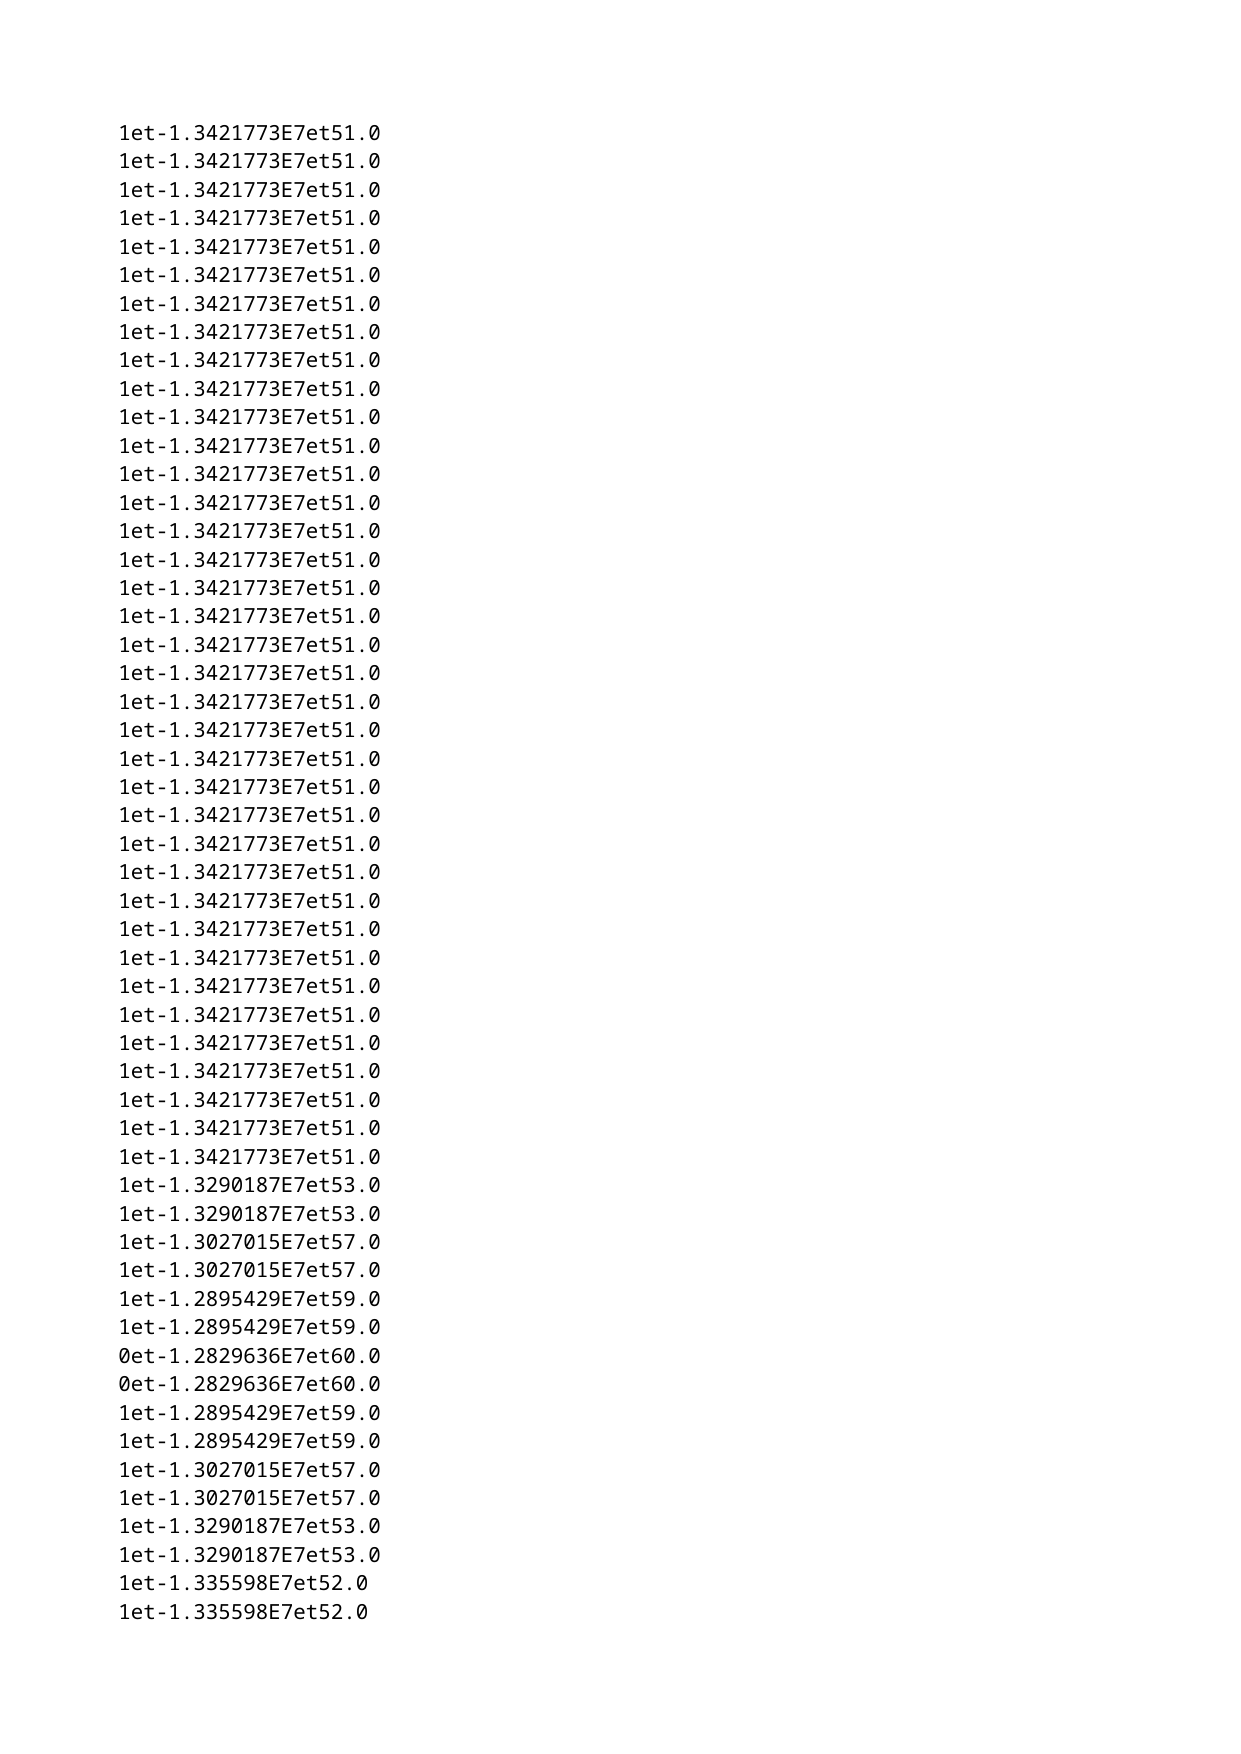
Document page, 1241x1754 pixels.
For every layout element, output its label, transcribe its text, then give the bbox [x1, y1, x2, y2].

text 1et-1.3421773E7et51.0 [118, 573, 1122, 602]
text 1et-1.3421773E7et51.0 [118, 232, 1122, 260]
text 1et-1.3421773E7et51.0 [118, 488, 1122, 516]
text 1et-1.3421773E7et51.0 [118, 374, 1122, 402]
text 1et-1.3421773E7et51.0 [118, 630, 1122, 658]
text 1et-1.3421773E7et51.0 [118, 118, 1122, 147]
text 1et-1.3421773E7et51.0 [118, 1113, 1122, 1142]
text 1et-1.3421773E7et51.0 [118, 886, 1122, 914]
text 1et-1.3421773E7et51.0 [118, 971, 1122, 1000]
text 1et-1.3421773E7et51.0 [118, 516, 1122, 545]
text 0et-1.2829636E7et60.0 [118, 1341, 1122, 1369]
text 1et-1.3421773E7et51.0 [118, 346, 1122, 374]
text 1et-1.3421773E7et51.0 [118, 943, 1122, 971]
text 1et-1.335598E7et52.0 [118, 1597, 1122, 1625]
text 1et-1.3421773E7et51.0 [118, 602, 1122, 630]
text 1et-1.2895429E7et59.0 [118, 1398, 1122, 1426]
text 1et-1.3290187E7et53.0 [118, 1170, 1122, 1199]
text 1et-1.3421773E7et51.0 [118, 545, 1122, 573]
text 1et-1.3421773E7et51.0 [118, 289, 1122, 317]
text 1et-1.3027015E7et57.0 [118, 1483, 1122, 1512]
text 1et-1.3421773E7et51.0 [118, 715, 1122, 744]
text 1et-1.3421773E7et51.0 [118, 1057, 1122, 1085]
text 1et-1.3421773E7et51.0 [118, 772, 1122, 801]
text 1et-1.3027015E7et57.0 [118, 1227, 1122, 1256]
text 1et-1.3290187E7et53.0 [118, 1199, 1122, 1227]
text 1et-1.3290187E7et53.0 [118, 1512, 1122, 1540]
text 1et-1.3421773E7et51.0 [118, 658, 1122, 687]
text 1et-1.3421773E7et51.0 [118, 402, 1122, 431]
text 1et-1.3421773E7et51.0 [118, 147, 1122, 175]
text 1et-1.335598E7et52.0 [118, 1568, 1122, 1597]
text 1et-1.3421773E7et51.0 [118, 857, 1122, 886]
text 1et-1.3421773E7et51.0 [118, 459, 1122, 488]
text 1et-1.2895429E7et59.0 [118, 1312, 1122, 1341]
text 1et-1.3421773E7et51.0 [118, 914, 1122, 943]
text 1et-1.3421773E7et51.0 [118, 1028, 1122, 1057]
text 1et-1.3027015E7et57.0 [118, 1455, 1122, 1483]
text 1et-1.3421773E7et51.0 [118, 175, 1122, 203]
text 1et-1.3421773E7et51.0 [118, 687, 1122, 715]
text 1et-1.3421773E7et51.0 [118, 1142, 1122, 1170]
text 1et-1.3421773E7et51.0 [118, 317, 1122, 346]
text 1et-1.3421773E7et51.0 [118, 1085, 1122, 1113]
text 1et-1.3421773E7et51.0 [118, 829, 1122, 857]
text 1et-1.2895429E7et59.0 [118, 1284, 1122, 1312]
text 1et-1.3290187E7et53.0 [118, 1540, 1122, 1568]
text 1et-1.3421773E7et51.0 [118, 431, 1122, 459]
text 1et-1.3421773E7et51.0 [118, 203, 1122, 232]
text 1et-1.3421773E7et51.0 [118, 1000, 1122, 1028]
text 1et-1.3421773E7et51.0 [118, 744, 1122, 772]
text 0et-1.2829636E7et60.0 [118, 1369, 1122, 1398]
text 1et-1.3421773E7et51.0 [118, 260, 1122, 289]
text 1et-1.3421773E7et51.0 [118, 801, 1122, 829]
text 1et-1.2895429E7et59.0 [118, 1426, 1122, 1455]
text 1et-1.3027015E7et57.0 [118, 1256, 1122, 1284]
